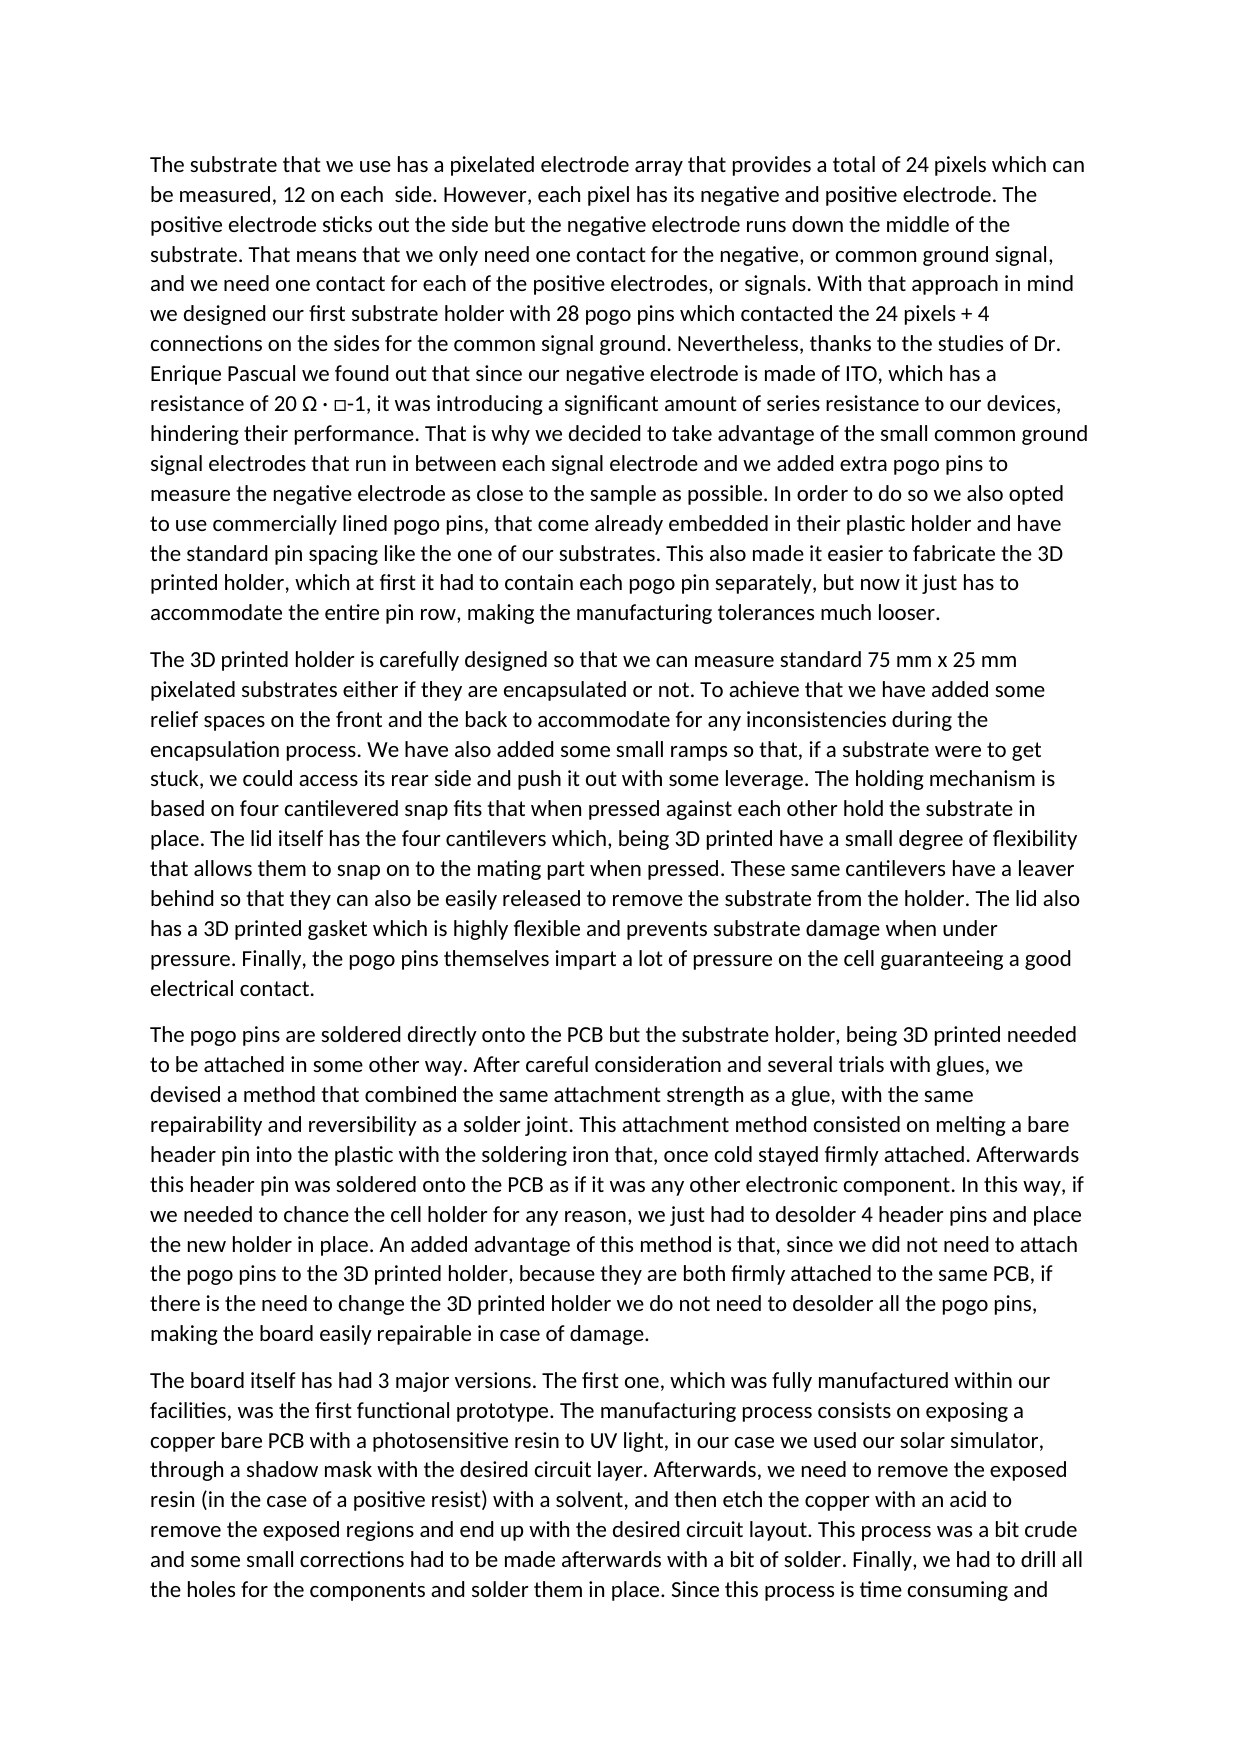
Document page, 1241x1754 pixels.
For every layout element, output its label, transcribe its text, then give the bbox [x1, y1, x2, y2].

text The substrate that we use has a pixelated electrode array that provides a total of 24 pixels which can be measured, 12 on each side. However, each pixel has its negative and positive electrode. The positive electrode sticks out the side but the negative electrode runs down the middle of the substrate. That means that we only need one contact for the negative, or common ground signal, and we need one contact for each of the positive electrodes, or signals. With that approach in mind we designed our first substrate holder with 28 pogo pins which contacted the 24 pixels + 4 connections on the sides for the common signal ground. Nevertheless, thanks to the studies of Dr. Enrique Pascual we found out that since our negative electrode is made of ITO, which has a resistance of 20 Ω · □-1, it was introducing a significant amount of series resistance to our devices, hindering their performance. That is why we decided to take advantage of the small common ground signal electrodes that run in between each signal electrode and we added extra pogo pins to measure the negative electrode as close to the sample as possible. In order to do so we also opted to use commercially lined pogo pins, that come already embedded in their plastic holder and have the standard pin spacing like the one of our substrates. This also made it easier to fabricate the 3D printed holder, which at first it had to contain each pogo pin separately, but now it just has to accommodate the entire pin row, making the manufacturing tolerances much looser. [150, 150, 1090, 626]
text The 3D printed holder is carefully designed so that we can measure standard 75 mm x 25 mm pixelated substrates either if they are encapsulated or not. To achieve that we have added some relief spaces on the front and the back to accommodate for any inconsistencies during the encapsulation process. We have also added some small ramps so that, if a substrate were to get stuck, we could access its rear side and push it out with some leverage. The holding mechanism is based on four cantilevered snap fits that when pressed against each other hold the substrate in place. The lid itself has the four cantilevers which, being 3D printed have a small degree of flexibility that allows them to snap on to the mating part when pressed. These same cantilevers have a leaver behind so that they can also be easily released to remove the substrate from the holder. The lid also has a 3D printed gasket which is highly flexible and prevents substrate damage when under pressure. Finally, the pogo pins themselves impart a lot of pressure on the cell guaranteeing a good electrical contact. [150, 645, 1090, 1002]
text The board itself has had 3 major versions. The first one, which was fully manufactured within our facilities, was the first functional prototype. The manufacturing process consists on exposing a copper bare PCB with a photosensitive resin to UV light, in our case we used our solar simulator, through a shadow mask with the desired circuit layer. Afterwards, we need to remove the exposed resin (in the case of a positive resist) with a solvent, and then etch the copper with an acid to remove the exposed regions and end up with the desired circuit layout. This process was a bit crude and some small corrections had to be made afterwards with a bit of solder. Finally, we had to drill all the holes for the components and solder them in place. Since this process is time consuming and [150, 1366, 1090, 1603]
text The pogo pins are soldered directly onto the PCB but the substrate holder, being 3D printed needed to be attached in some other way. After careful consideration and several trials with glues, we devised a method that combined the same attachment strength as a glue, with the same repairability and reversibility as a solder joint. This attachment method consisted on melting a bare header pin into the plastic with the soldering iron that, once cold stayed firmly attached. Afterwards this header pin was soldered onto the PCB as if it was any other electronic component. In this way, if we needed to chance the cell holder for any reason, we just had to desolder 4 header pins and place the new holder in place. An added advantage of this method is that, since we did not need to attach the pogo pins to the 3D printed holder, because they are both firmly attached to the same PCB, if there is the need to change the 3D printed holder we do not need to desolder all the pogo pins, making the board easily repairable in case of damage. [150, 1020, 1090, 1347]
